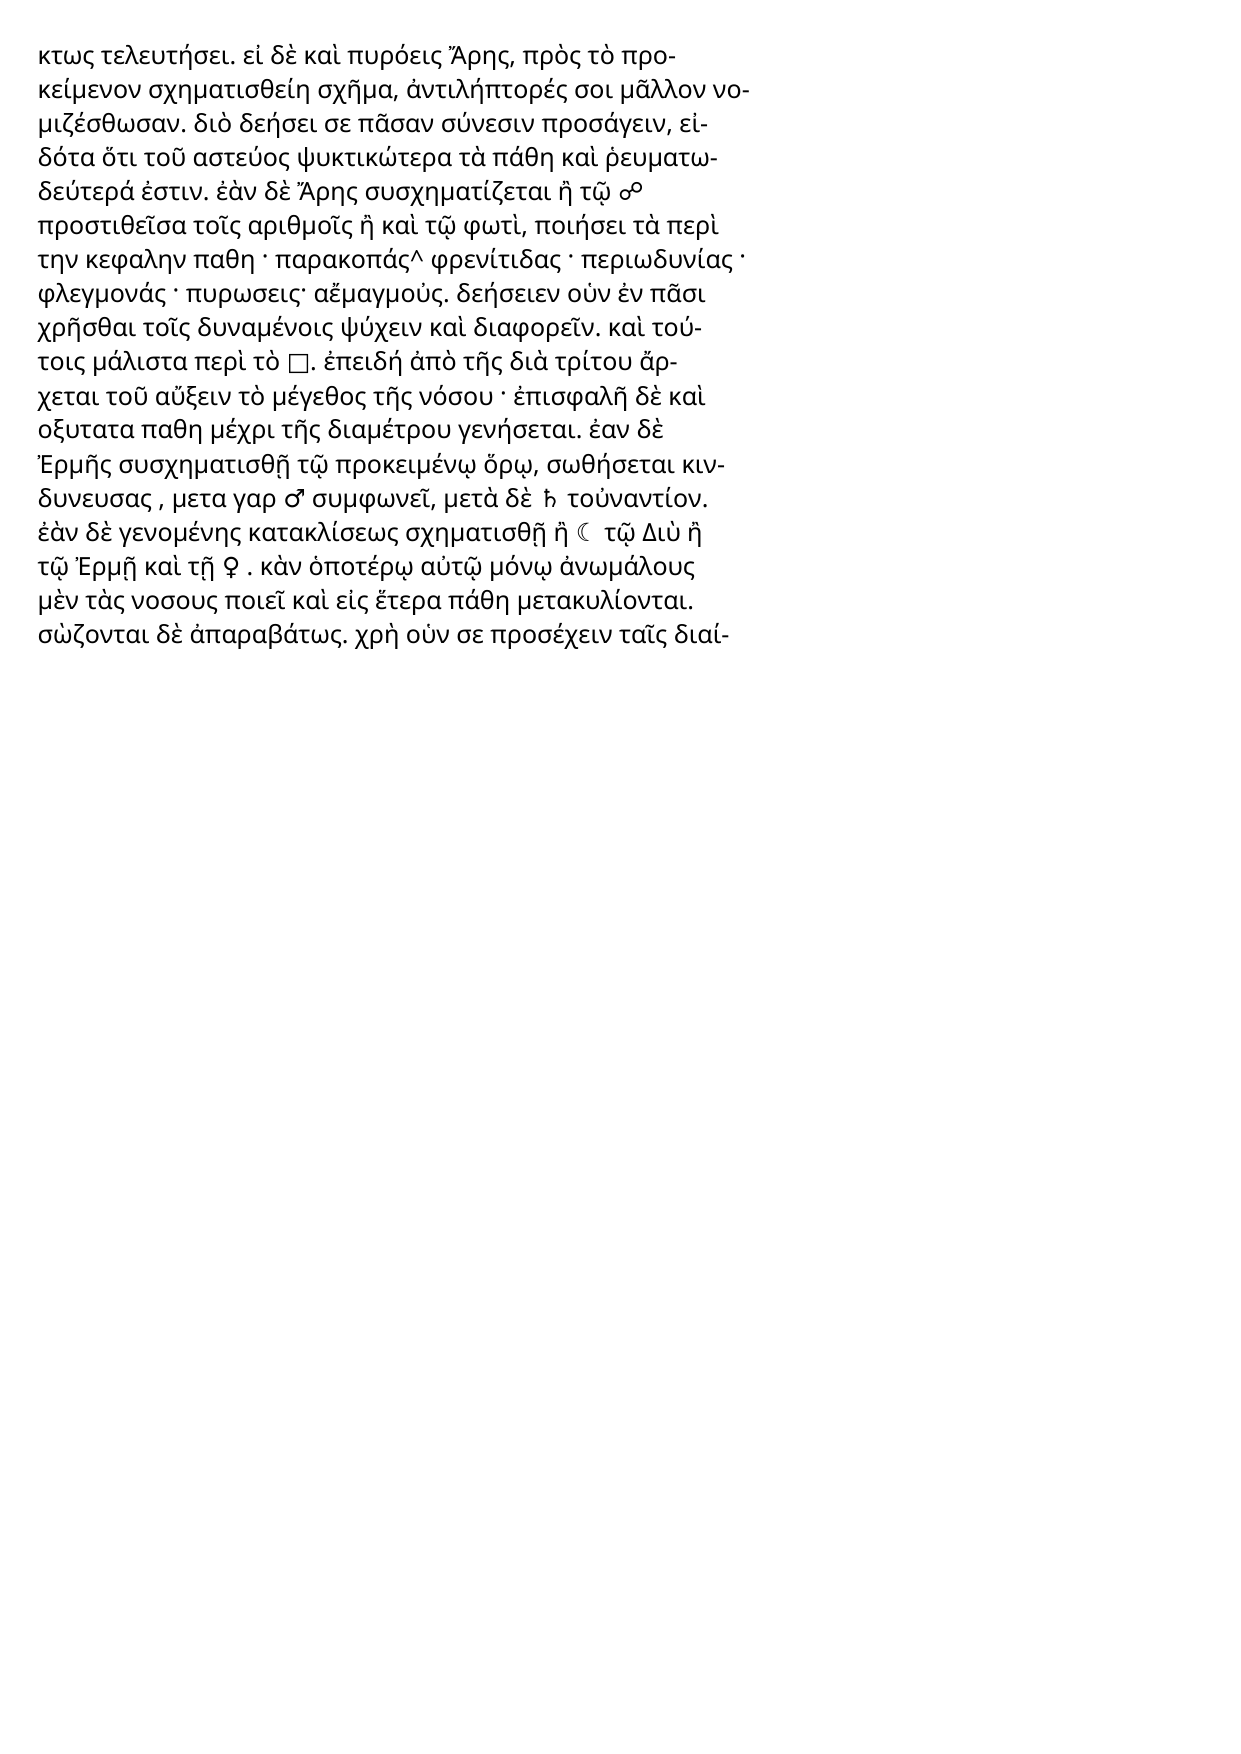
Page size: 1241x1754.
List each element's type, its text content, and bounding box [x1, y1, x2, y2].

text κτως τελευτήσει. εἰ δὲ καὶ πυρόεις Ἄρης, πρὸς τὸ προ- κείμενον σχηματισθείη σχῆμα, ἀντιλήπτορές σοι μᾶλλον νο- μιζέσθωσαν. διὸ δεήσει σε πᾶσαν σύνεσιν προσάγειν, εἰ- δότα ὅτι τοῦ αστεύος ψυκτικώτερα τὰ πάθη καὶ ῥευματω- δεύτερά ἐστιν. ἐὰν δὲ Ἄρης συσχηματίζεται ἢ τῷ ☍ προστιθεῖσα τοῖς αριθμοῖς ἢ καὶ τῷ φωτὶ, ποιήσει τὰ περὶ την κεφαλην παθη · παρακοπάς^ φρενίτιδας · περιωδυνίας · φλεγμονάς · πυρωσεις· αἔμαγμοὐς. δεήσειεν οὑν ἐν πᾶσι χρῆσθαι τοῖς δυναμένοις ψύχειν καὶ διαφορεῖν. καὶ τού- τοις μάλιστα περὶ τὸ □. ἐπειδή ἀπὸ τῆς διὰ τρίτου ἄρ- χεται τοῦ αὔξειν τὸ μέγεθος τῆς νόσου · ἐπισφαλῆ δὲ καὶ οξυτατα παθη μέχρι τῆς διαμέτρου γενήσεται. ἐαν δὲ Ἐρμῆς συσχηματισθῇ τῷ προκειμένῳ ὅρῳ, σωθήσεται κιν- δυνευσας , μετα γαρ ♂ συμφωνεῖ, μετὰ δὲ ♄ τοὐναντίον. ἐὰν δὲ γενομένης κατακλίσεως σχηματισθῇ ἢ ☾ τῷ Διὺ ἢ τῷ Ἐρμῇ καὶ τῇ ♀ . κὰν ὁποτέρῳ αὐτῷ μόνῳ ἀνωμάλους μὲν τὰς νοσους ποιεῖ καὶ εἰς ἕτερα πάθη μετακυλίονται. σὼζονται δὲ ἀπαραβάτως. χρὴ οὑν σε προσέχειν ταῖς διαί- [37, 37, 1203, 651]
